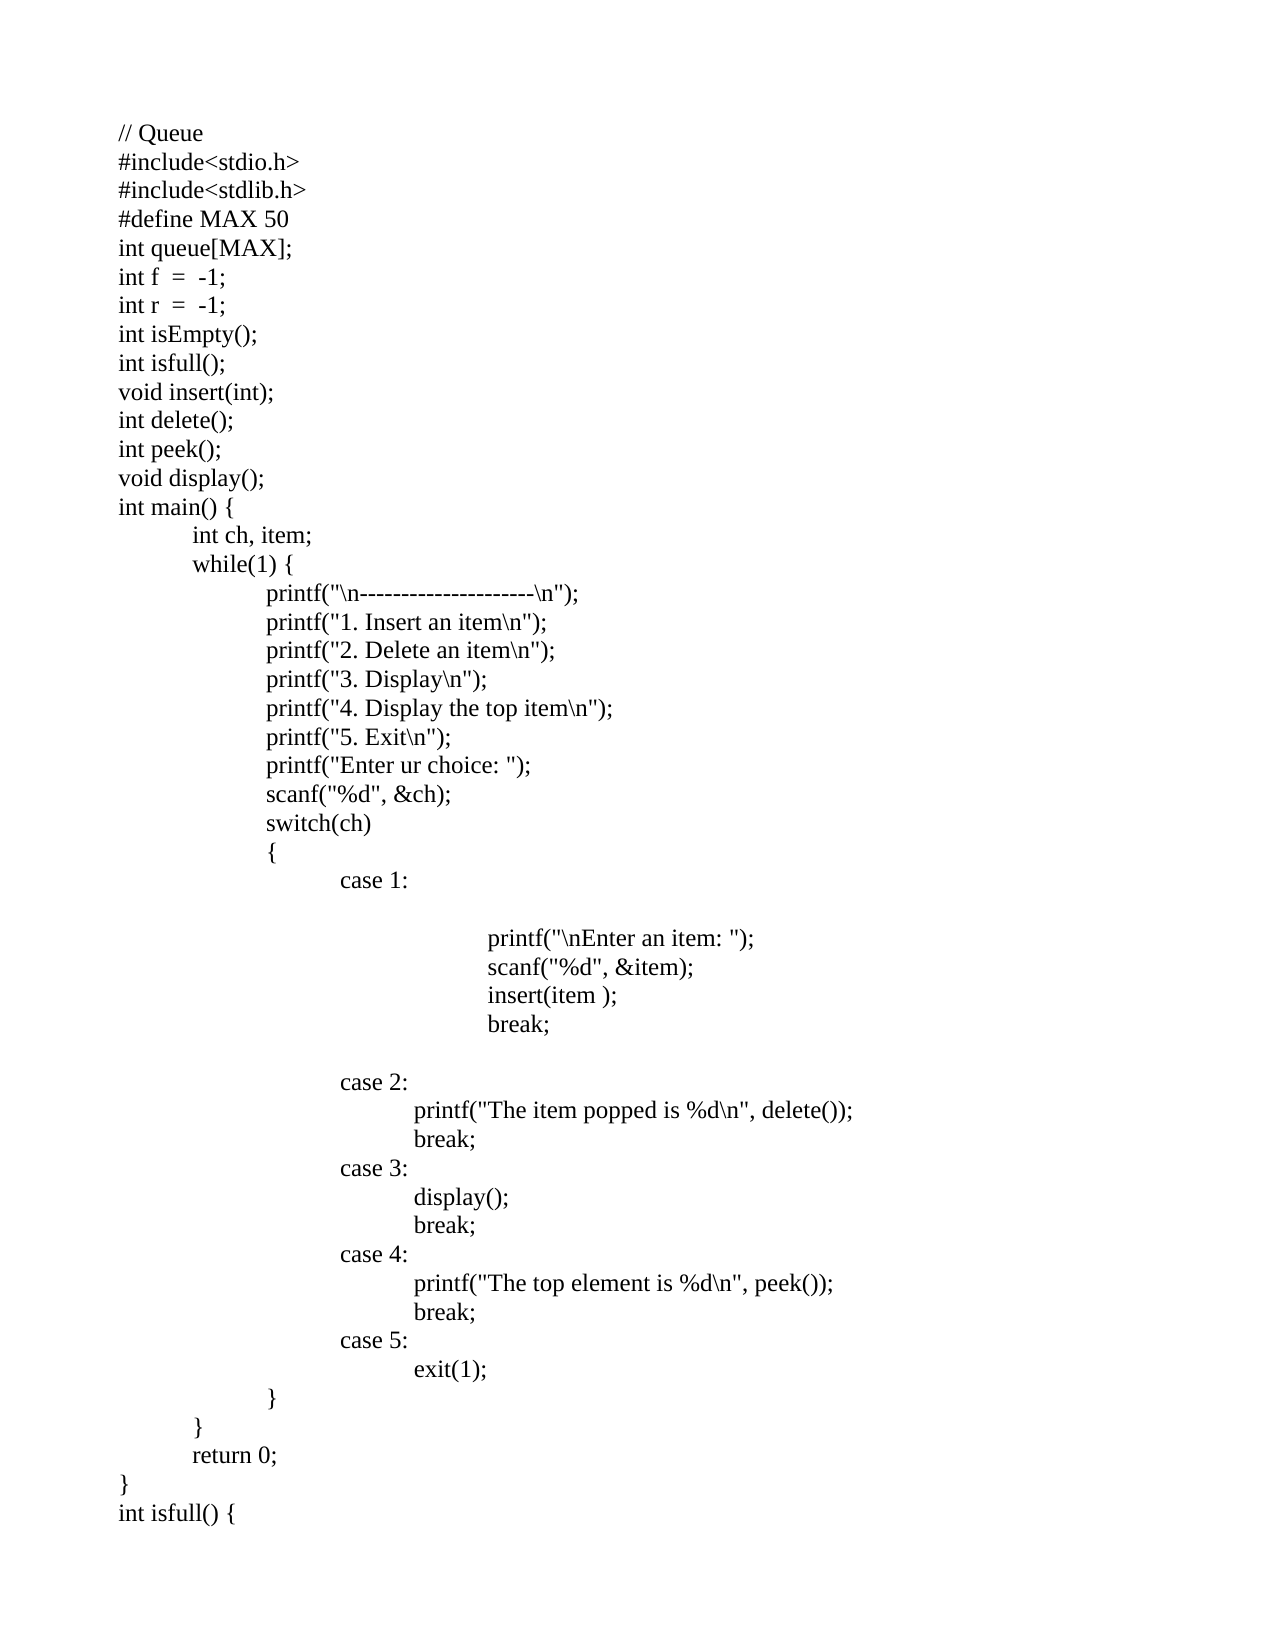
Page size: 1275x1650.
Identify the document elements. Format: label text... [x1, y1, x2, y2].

text break; [118, 1211, 1157, 1239]
text printf("The top element is %d\n", peek()); [118, 1268, 1157, 1297]
text return 0; [118, 1441, 1157, 1469]
text } [118, 1383, 1157, 1412]
text } [118, 1469, 1157, 1498]
text // Queue [118, 118, 1157, 147]
text int main() { [118, 492, 1157, 521]
text display(); [118, 1182, 1157, 1211]
text int isfull() { [118, 1498, 1157, 1527]
text #define MAX 50 [118, 204, 1157, 233]
text int r = -1; [118, 291, 1157, 319]
text void display(); [118, 463, 1157, 492]
text int isEmpty(); [118, 319, 1157, 348]
text printf("The item popped is %d\n", delete()); [118, 1096, 1157, 1124]
text case 1: [118, 866, 1157, 894]
text int queue[MAX]; [118, 233, 1157, 262]
text while(1) { [118, 549, 1157, 578]
text printf("1. Insert an item\n"); [118, 607, 1157, 636]
text printf("5. Exit\n"); [118, 722, 1157, 751]
text printf("\n---------------------\n"); [118, 578, 1157, 607]
text printf("\nEnter an item: "); [118, 923, 1157, 952]
text int f = -1; [118, 262, 1157, 291]
text int isfull(); [118, 348, 1157, 377]
text scanf("%d", &item); [118, 952, 1157, 981]
text int delete(); [118, 406, 1157, 434]
text case 4: [118, 1239, 1157, 1268]
text #include<stdlib.h> [118, 176, 1157, 204]
text break; [118, 1124, 1157, 1153]
text insert(item ); [118, 981, 1157, 1009]
text printf("Enter ur choice: "); [118, 751, 1157, 779]
text { [118, 837, 1157, 866]
text case 5: [118, 1326, 1157, 1354]
text void insert(int); [118, 377, 1157, 406]
text exit(1); [118, 1354, 1157, 1383]
text break; [118, 1009, 1157, 1038]
text int peek(); [118, 434, 1157, 463]
text int ch, item; [118, 521, 1157, 549]
text case 2: [118, 1067, 1157, 1096]
text scanf("%d", &ch); [118, 779, 1157, 808]
text printf("2. Delete an item\n"); [118, 636, 1157, 664]
text break; [118, 1297, 1157, 1326]
text #include<stdio.h> [118, 147, 1157, 176]
text switch(ch) [118, 808, 1157, 837]
text printf("4. Display the top item\n"); [118, 693, 1157, 722]
text printf("3. Display\n"); [118, 664, 1157, 693]
text case 3: [118, 1153, 1157, 1182]
text } [118, 1412, 1157, 1441]
